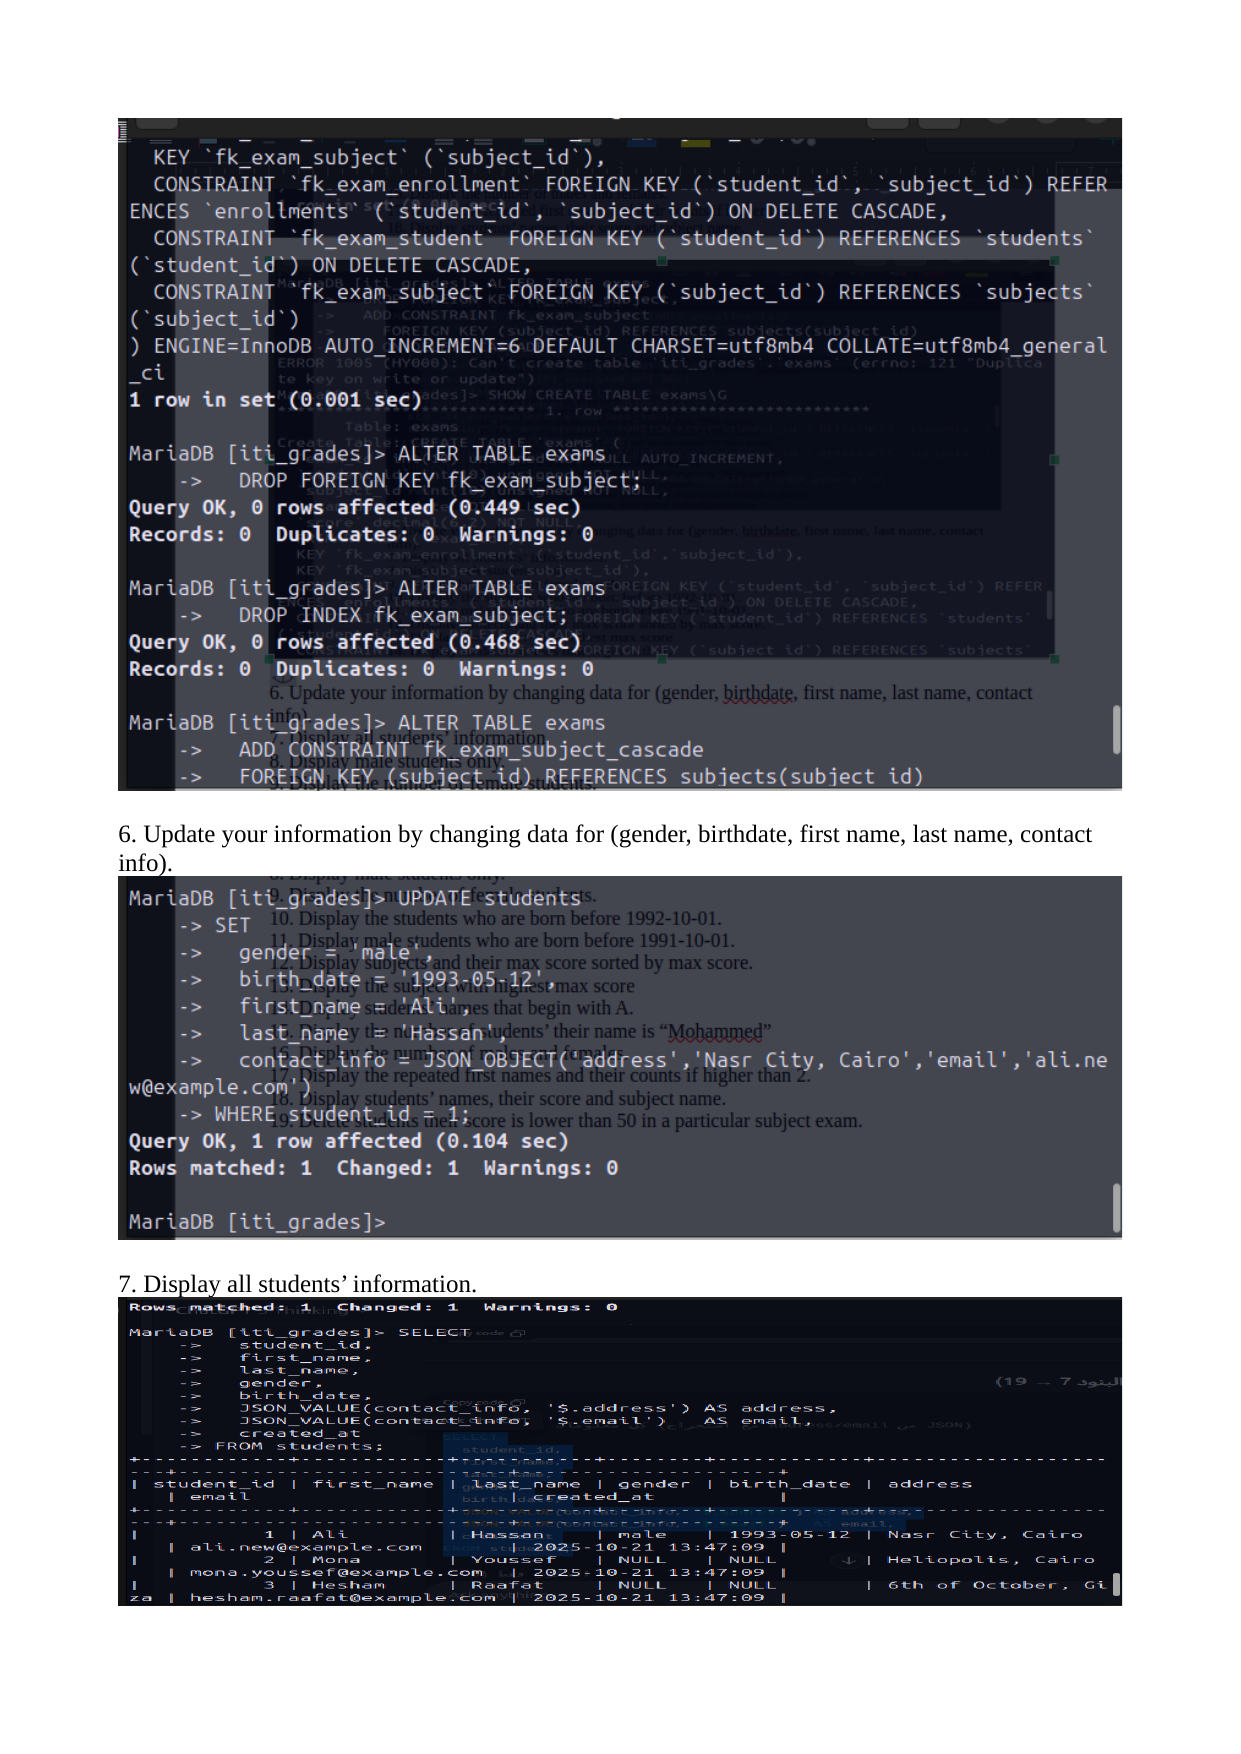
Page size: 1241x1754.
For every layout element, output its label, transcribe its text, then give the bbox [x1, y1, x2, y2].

text 7. Display all students’ information. [118, 1269, 1122, 1297]
text 6. Update your information by changing data for (gender, birthdate, first name, last name, contact info). [118, 819, 1122, 876]
picture [118, 1297, 1123, 1606]
picture [118, 118, 1123, 791]
picture [118, 876, 1123, 1240]
